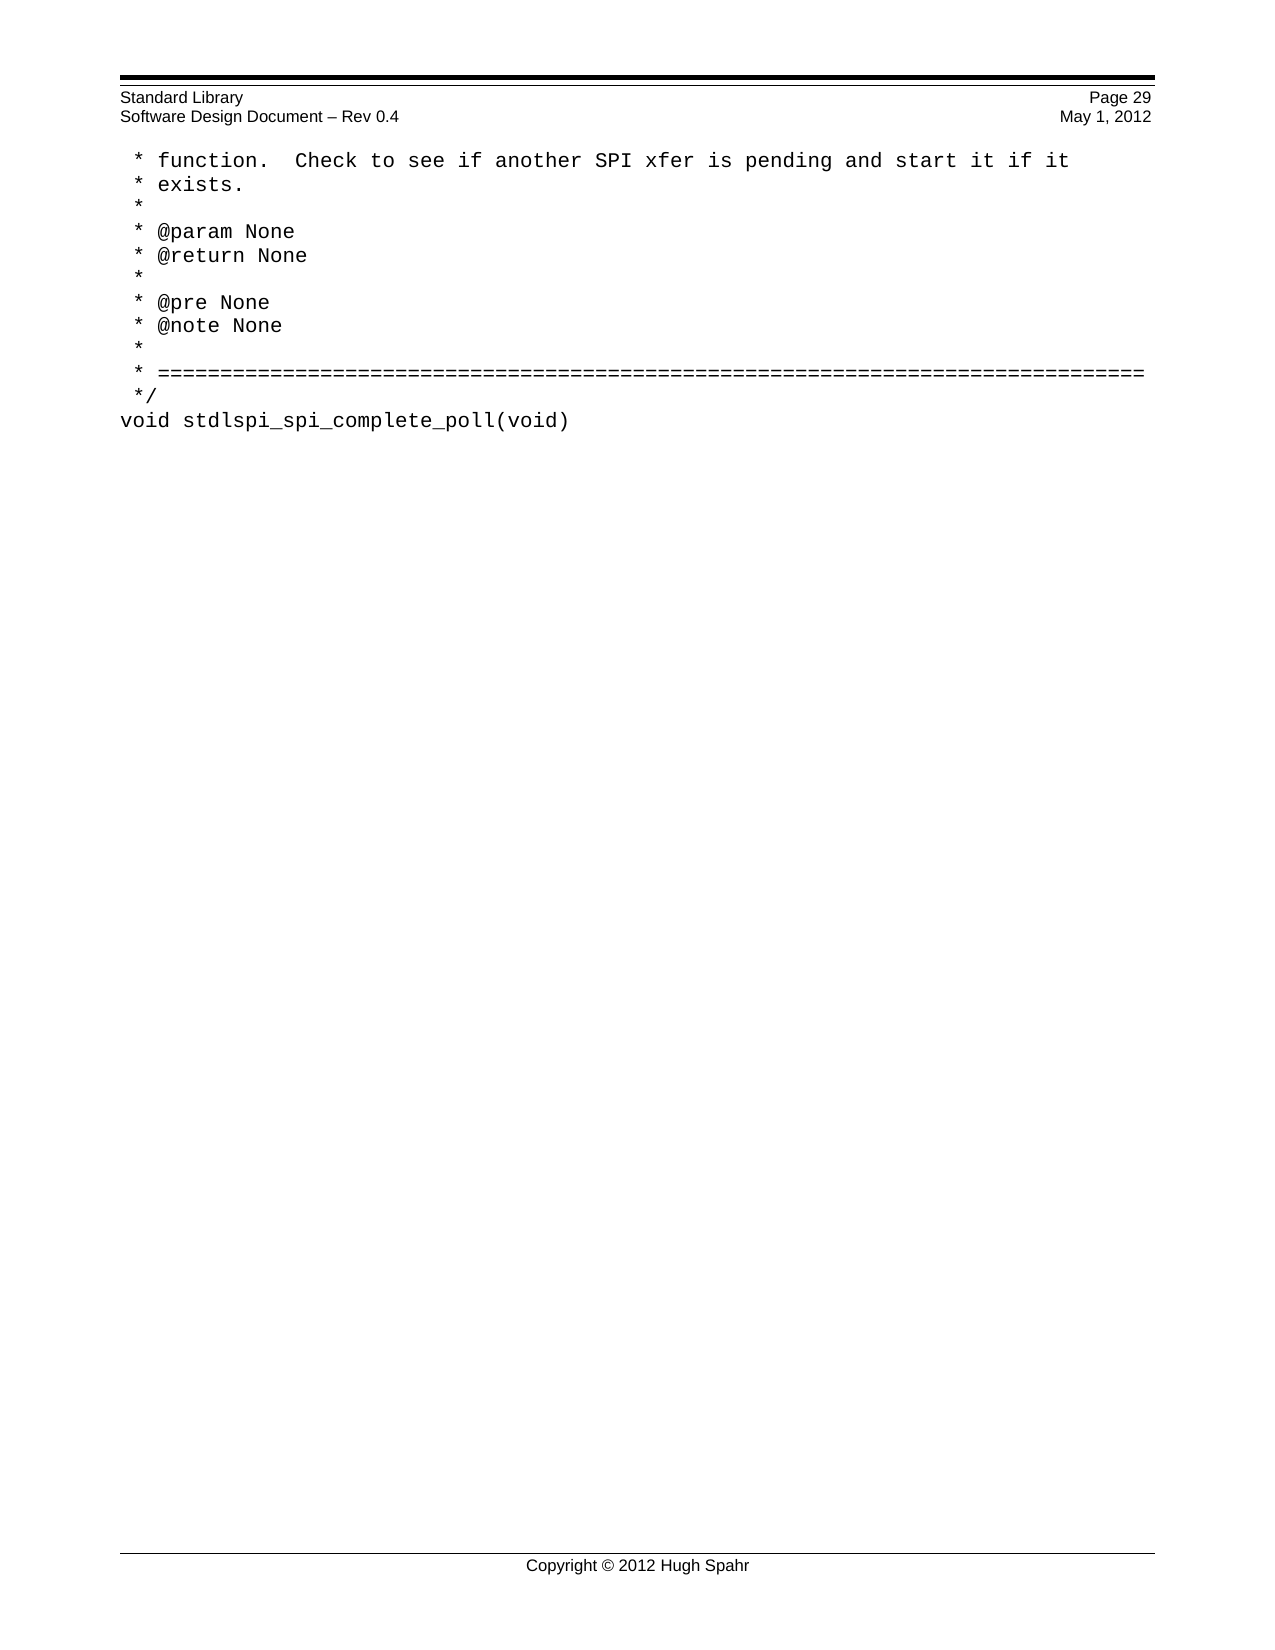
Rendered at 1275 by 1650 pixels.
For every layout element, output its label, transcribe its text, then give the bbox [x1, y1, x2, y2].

text void stdlspi_spi_complete_poll(void) [120, 410, 1155, 434]
text * function. Check to see if another SPI xfer is pending and start it if it [120, 150, 1155, 174]
text * @param None [120, 221, 1155, 244]
text * @return None [120, 244, 1155, 268]
text * @pre None [120, 292, 1155, 316]
text * @note None [120, 316, 1155, 339]
text * =============================================================================== [120, 363, 1155, 386]
text * [120, 268, 1155, 292]
text */ [120, 386, 1155, 410]
text * exists. [120, 174, 1155, 197]
text * [120, 197, 1155, 221]
text * [120, 339, 1155, 363]
